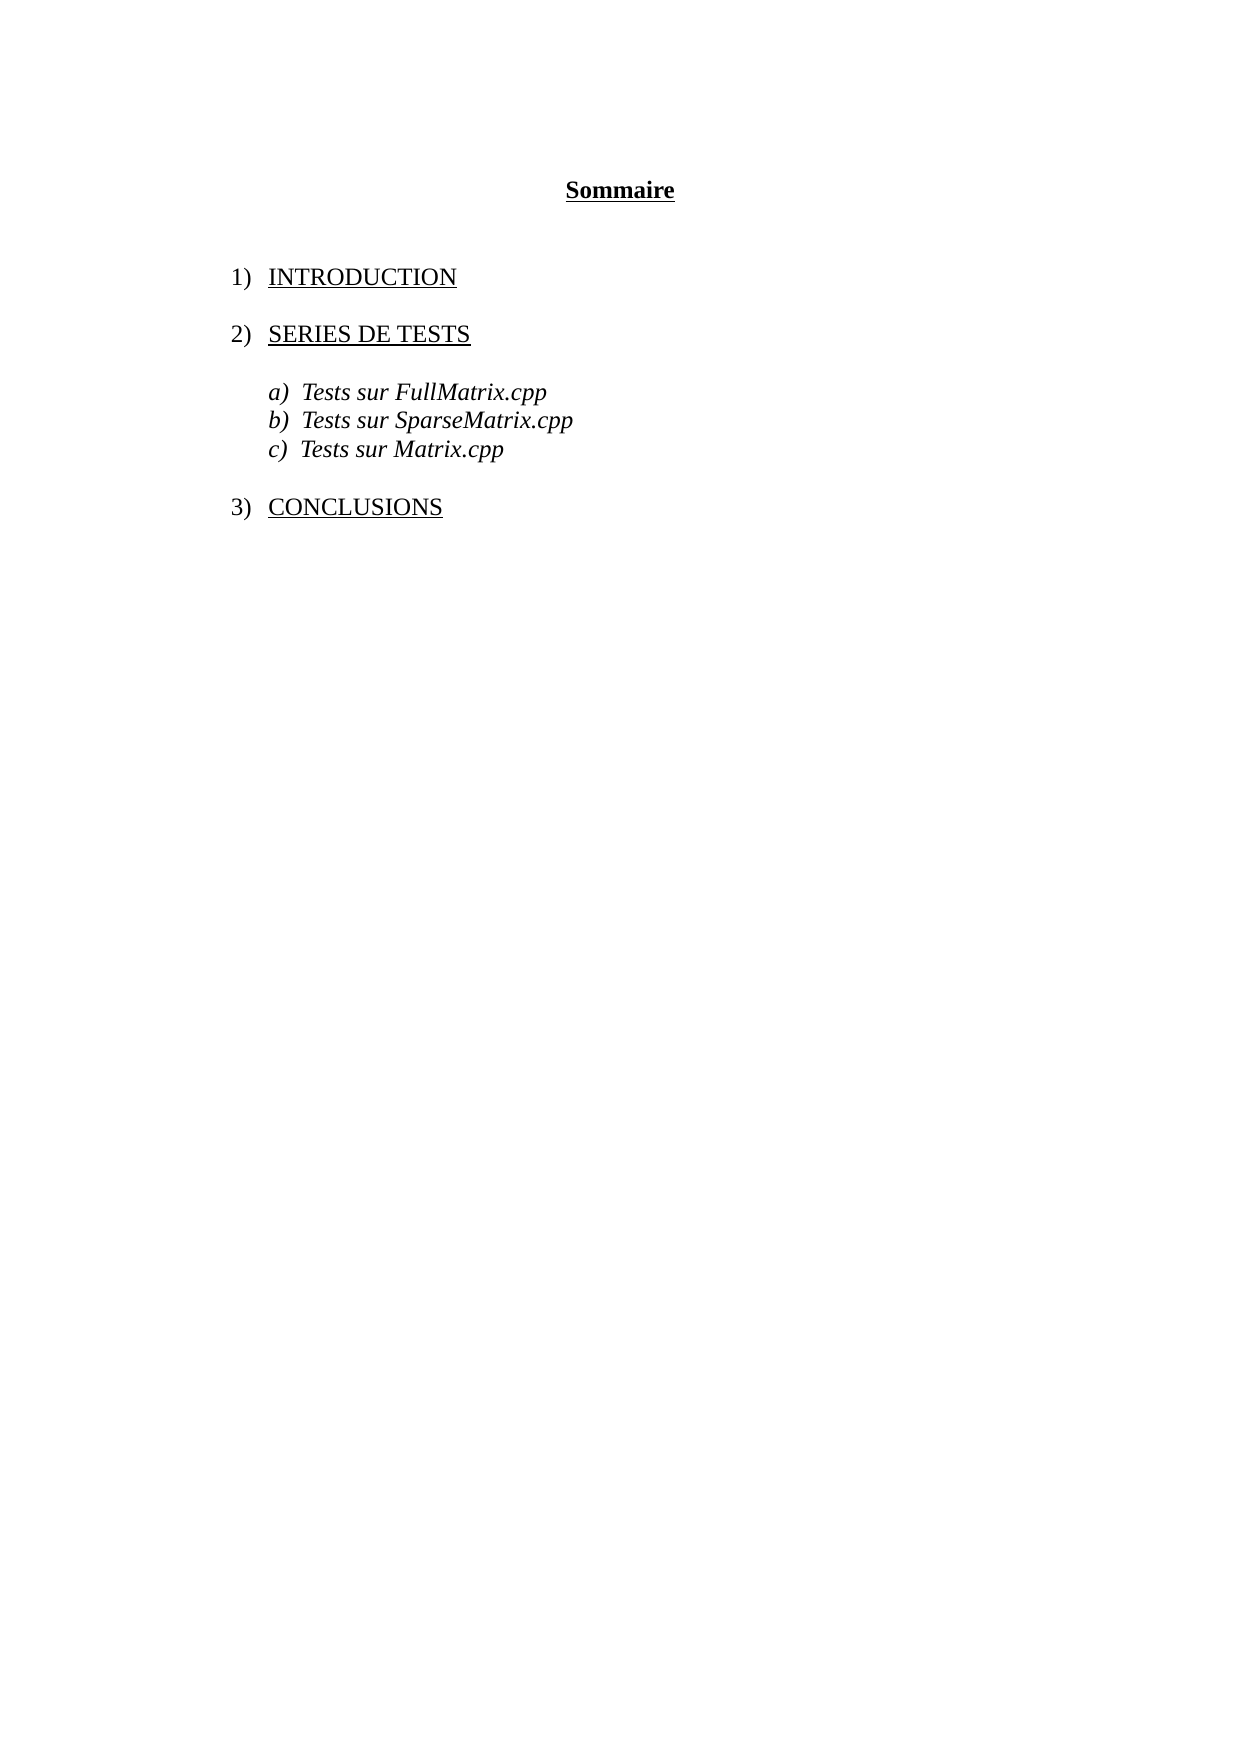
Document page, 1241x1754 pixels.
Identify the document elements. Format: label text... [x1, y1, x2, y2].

list INTRODUCTION [231, 262, 1122, 291]
text a) Tests sur FullMatrix.cpp [118, 377, 1122, 406]
text Sommaire [118, 176, 1122, 204]
text c) Tests sur Matrix.cpp [118, 434, 1122, 463]
list SERIES DE TESTS [231, 319, 1122, 348]
list CONCLUSIONS [231, 492, 1122, 521]
text b) Tests sur SparseMatrix.cpp [118, 406, 1122, 434]
